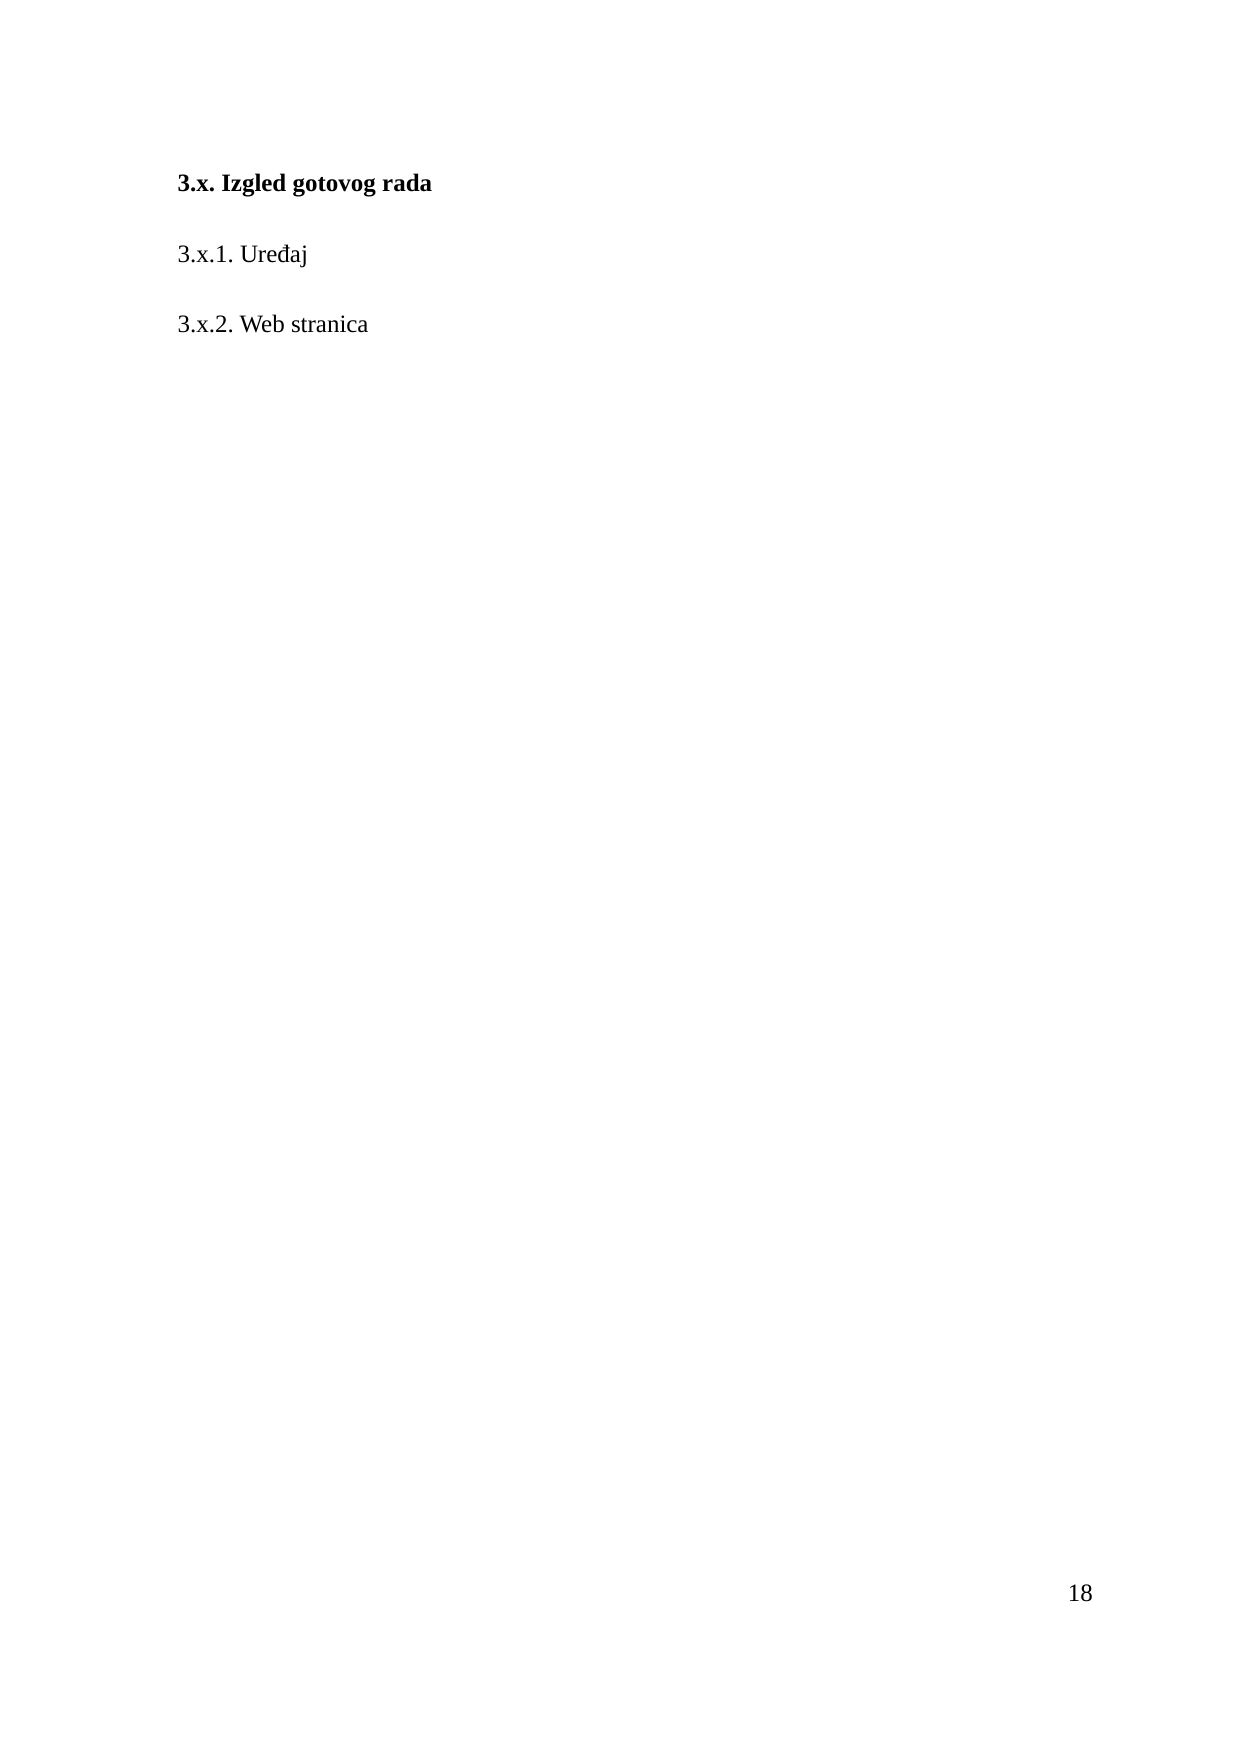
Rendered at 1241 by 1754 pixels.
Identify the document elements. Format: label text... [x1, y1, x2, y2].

subtitle 3.x.2. Web stranica [177, 309, 1093, 338]
subtitle 3.x. Izgled gotovog rada [177, 168, 1093, 197]
subtitle 3.x.1. Uređaj [177, 239, 1093, 267]
